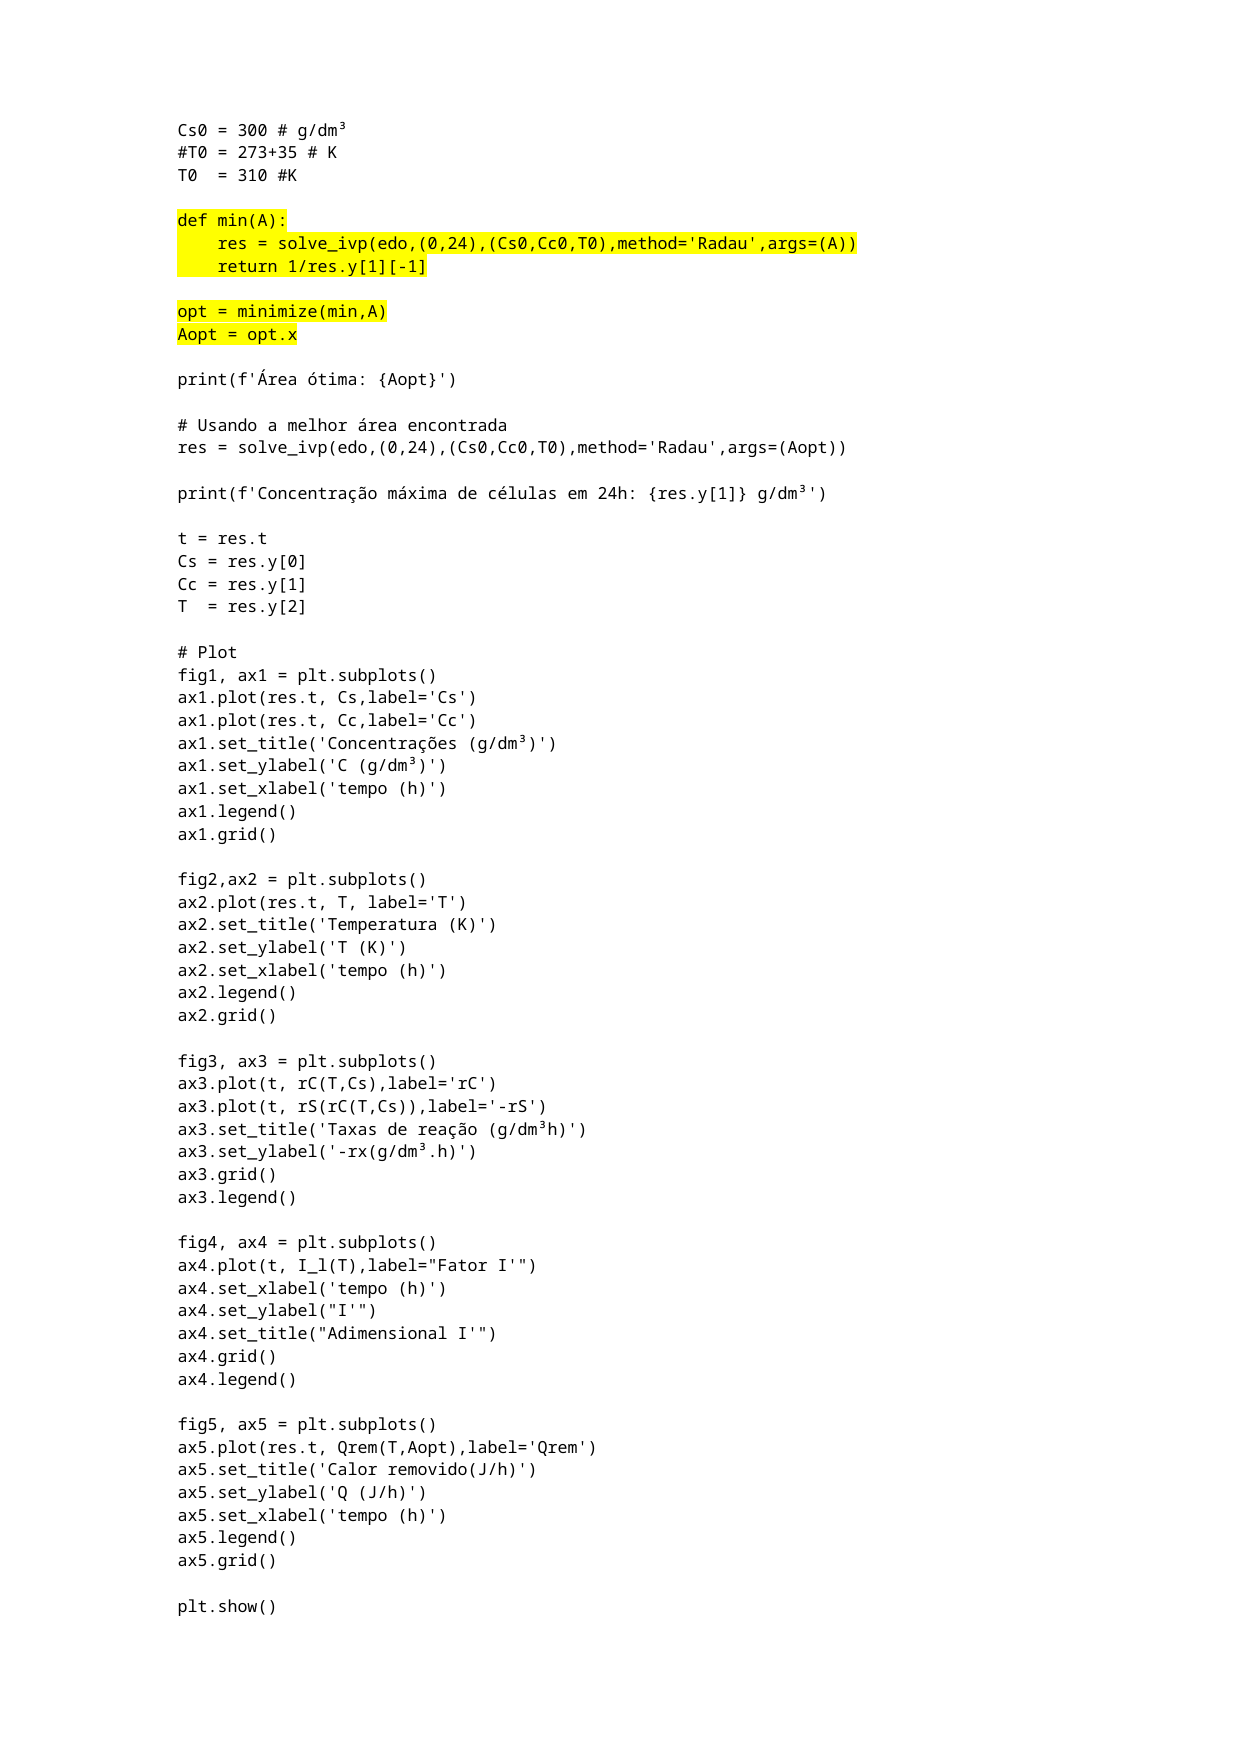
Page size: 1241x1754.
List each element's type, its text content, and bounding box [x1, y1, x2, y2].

text Cs = res.y[0] [118, 549, 1122, 572]
text fig4, ax4 = plt.subplots() [118, 1231, 1122, 1253]
text ax2.set_xlabel('tempo (h)') [118, 958, 1122, 981]
text ax3.set_title('Taxas de reação (g/dm³h)') [118, 1117, 1122, 1140]
text ax1.set_title('Concentrações (g/dm³)') [118, 731, 1122, 754]
text ax2.set_title('Temperatura (K)') [118, 913, 1122, 936]
text def min(A): [118, 209, 1122, 232]
text # Plot [118, 640, 1122, 663]
text ax4.set_ylabel("I'") [118, 1299, 1122, 1322]
text ax4.grid() [118, 1344, 1122, 1367]
text res = solve_ivp(edo,(0,24),(Cs0,Cc0,T0),method='Radau',args=(A)) [118, 232, 1122, 254]
text # Usando a melhor área encontrada [118, 413, 1122, 436]
text T = res.y[2] [118, 595, 1122, 618]
text t = res.t [118, 527, 1122, 549]
text ax1.plot(res.t, Cs,label='Cs') [118, 686, 1122, 708]
text ax3.set_ylabel('-rx(g/dm³.h)') [118, 1140, 1122, 1163]
text #T0 = 273+35 # K [118, 141, 1122, 163]
text ax3.plot(t, rS(rC(T,Cs)),label='-rS') [118, 1094, 1122, 1117]
text ax2.legend() [118, 981, 1122, 1004]
text ax5.set_ylabel('Q (J/h)') [118, 1481, 1122, 1503]
text Aopt = opt.x [118, 322, 1122, 345]
text fig1, ax1 = plt.subplots() [118, 663, 1122, 686]
text fig5, ax5 = plt.subplots() [118, 1412, 1122, 1435]
text print(f'Concentração máxima de células em 24h: {res.y[1]} g/dm³') [118, 481, 1122, 504]
text ax5.plot(res.t, Qrem(T,Aopt),label='Qrem') [118, 1435, 1122, 1458]
text plt.show() [118, 1594, 1122, 1617]
text fig3, ax3 = plt.subplots() [118, 1049, 1122, 1072]
text ax4.plot(t, I_l(T),label="Fator I'") [118, 1253, 1122, 1276]
text Cc = res.y[1] [118, 572, 1122, 595]
text T0 = 310 #K [118, 163, 1122, 186]
text ax1.set_ylabel('C (g/dm³)') [118, 754, 1122, 777]
text ax5.grid() [118, 1549, 1122, 1571]
text Cs0 = 300 # g/dm³ [118, 118, 1122, 141]
text ax1.plot(res.t, Cc,label='Cc') [118, 708, 1122, 731]
text ax4.legend() [118, 1367, 1122, 1390]
text ax4.set_title("Adimensional I'") [118, 1322, 1122, 1344]
text ax5.set_title('Calor removido(J/h)') [118, 1458, 1122, 1481]
text ax5.legend() [118, 1526, 1122, 1549]
text print(f'Área ótima: {Aopt}') [118, 368, 1122, 391]
text ax2.set_ylabel('T (K)') [118, 936, 1122, 958]
text ax3.plot(t, rC(T,Cs),label='rC') [118, 1072, 1122, 1094]
text ax4.set_xlabel('tempo (h)') [118, 1276, 1122, 1299]
text return 1/res.y[1][-1] [118, 254, 1122, 277]
text ax1.grid() [118, 822, 1122, 845]
text ax2.plot(res.t, T, label='T') [118, 890, 1122, 913]
text ax1.set_xlabel('tempo (h)') [118, 777, 1122, 799]
text opt = minimize(min,A) [118, 300, 1122, 322]
text ax5.set_xlabel('tempo (h)') [118, 1503, 1122, 1526]
text ax1.legend() [118, 799, 1122, 822]
text ax3.grid() [118, 1163, 1122, 1185]
text fig2,ax2 = plt.subplots() [118, 867, 1122, 890]
text ax3.legend() [118, 1185, 1122, 1208]
text ax2.grid() [118, 1004, 1122, 1026]
text res = solve_ivp(edo,(0,24),(Cs0,Cc0,T0),method='Radau',args=(Aopt)) [118, 436, 1122, 459]
